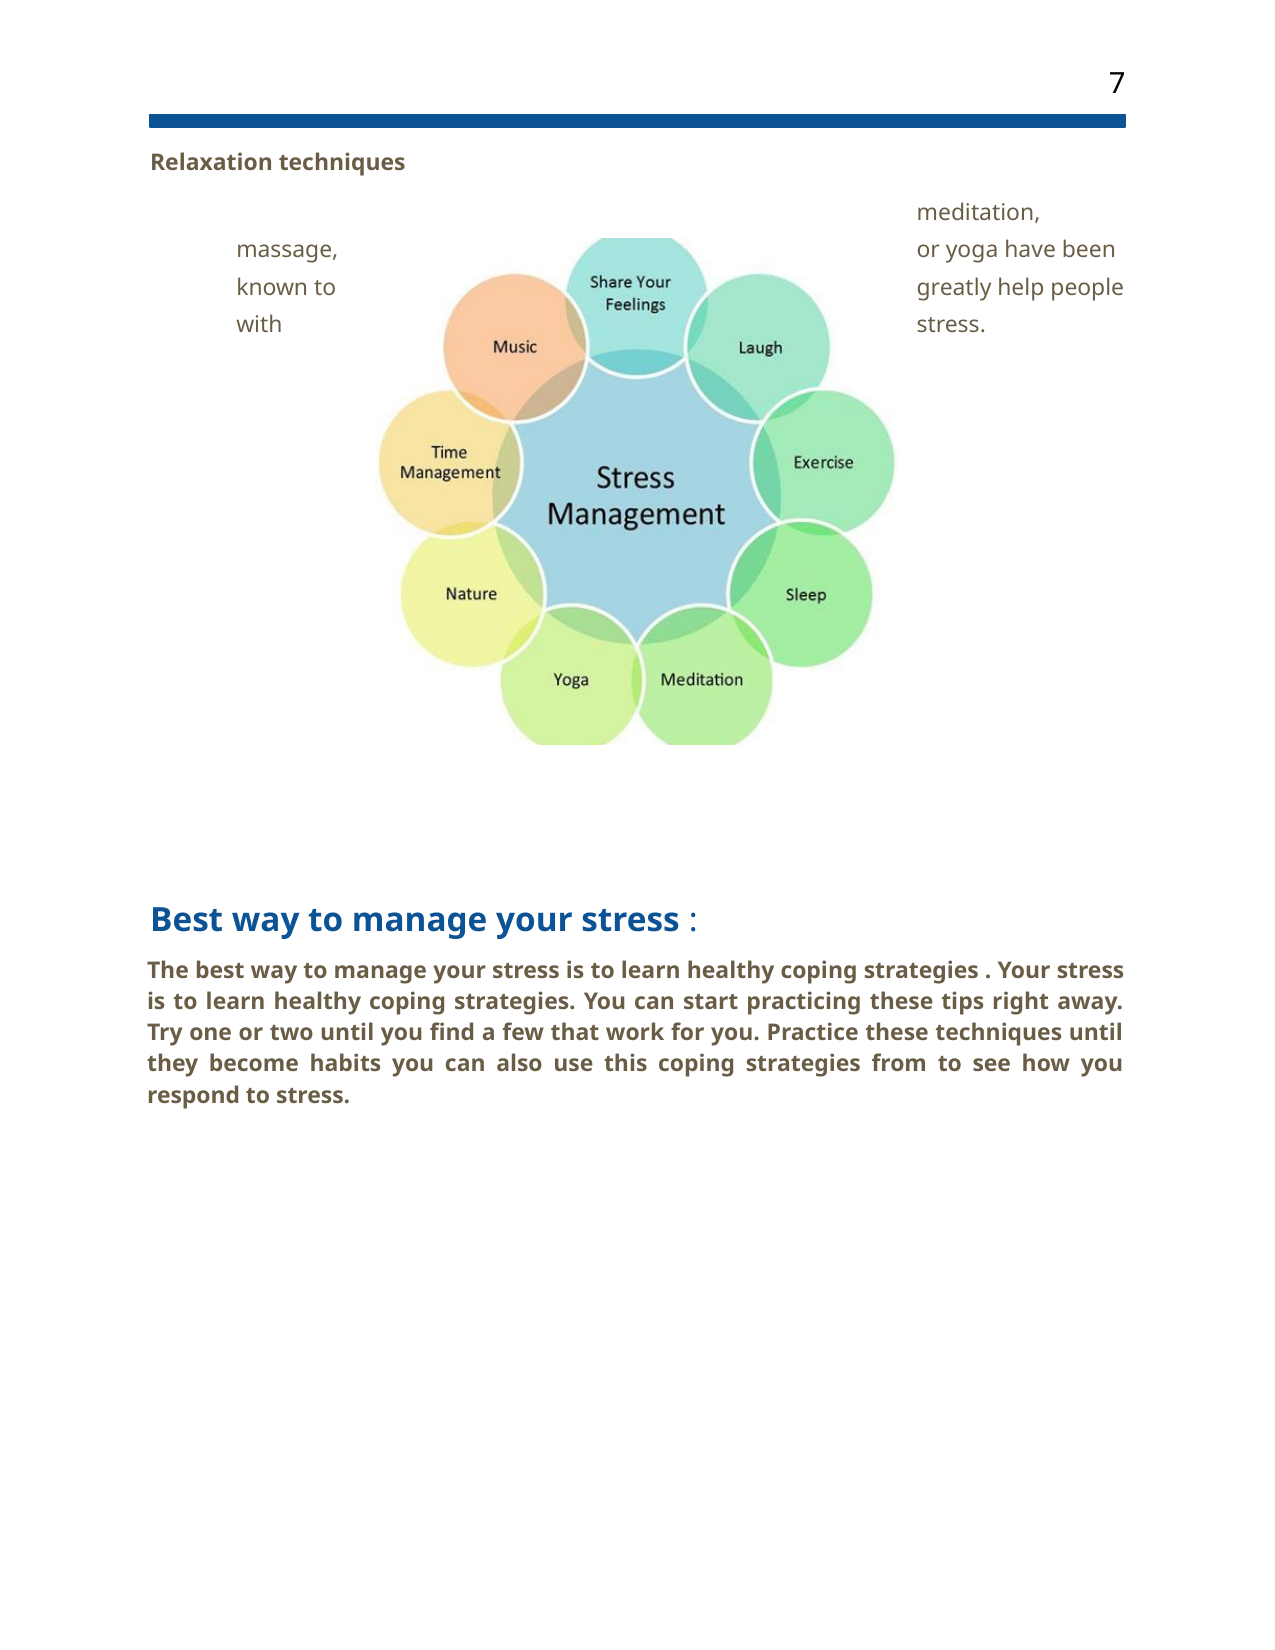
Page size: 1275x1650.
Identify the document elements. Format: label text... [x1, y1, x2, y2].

text Relaxation techniques [150, 146, 1125, 177]
subtitle Best way to manage your stress : [147, 896, 1125, 941]
text The best way to manage your stress is to learn healthy coping strategies . Your stress is to learn healthy coping strategies. You can start practicing these tips right away. Try one or two until you find a few that work for you. Practice these techniques until they become habits you can also use this coping strategies from to see how you respond to stress. [147, 953, 1125, 1110]
text meditation, massage, or yoga have been known to greatly help people with stress. [236, 196, 1125, 340]
picture [375, 238, 898, 745]
